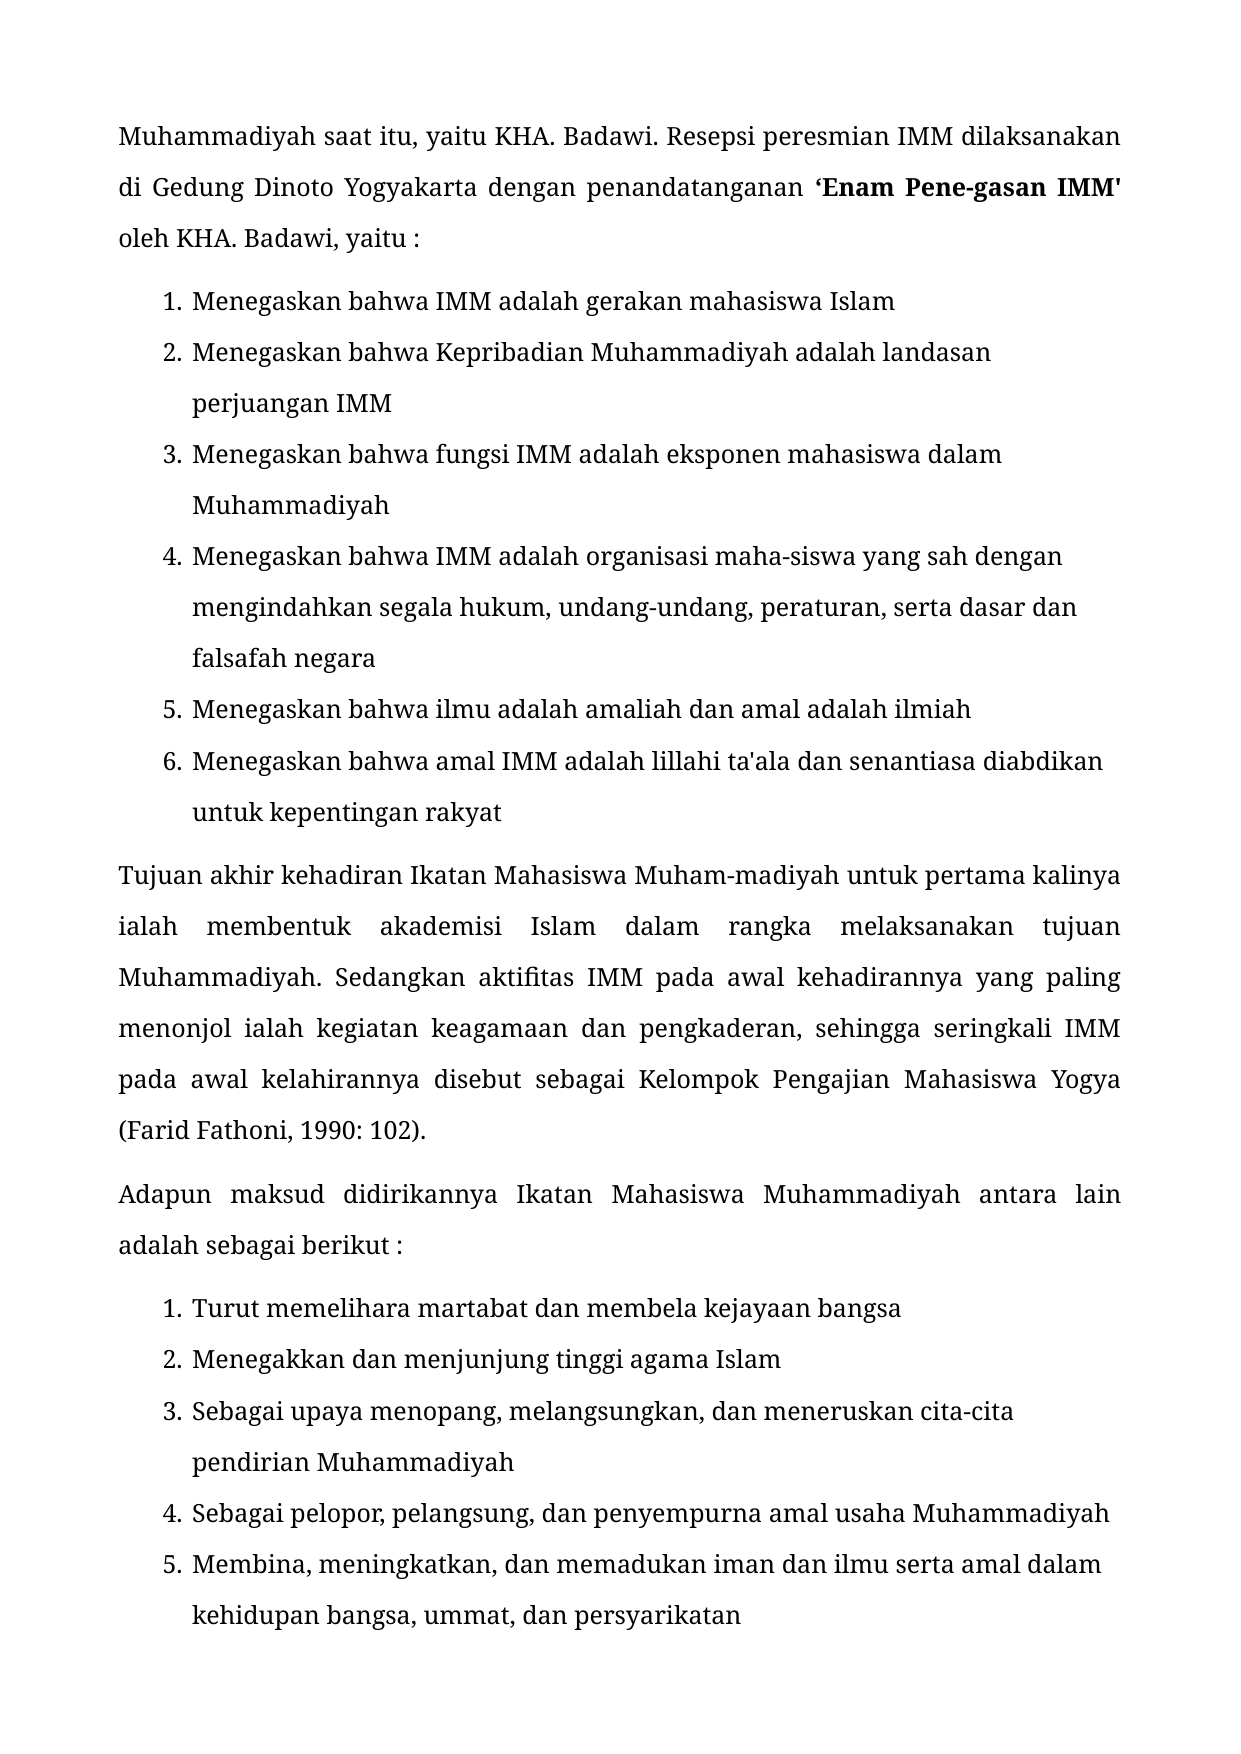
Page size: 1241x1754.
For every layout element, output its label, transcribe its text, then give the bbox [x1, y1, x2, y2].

list Menegaskan bahwa Kepribadian Muhammadiyah adalah landasan perjuangan IMM [162, 335, 1122, 420]
list Sebagai pelopor, pelangsung, dan penyempurna amal usaha Muhammadiyah [162, 1495, 1122, 1529]
text Adapun maksud didirikannya Ikatan Mahasiswa Muhammadiyah antara lain adalah sebagai berikut : [118, 1176, 1122, 1262]
text Muhammadiyah saat itu, yaitu KHA. Badawi. Resepsi peresmian IMM dilaksanakan di Gedung Dinoto Yogyakarta dengan penandatanganan ‘Enam Pene-gasan IMM' oleh KHA. Badawi, yaitu : [118, 118, 1122, 254]
list Membina, meningkatkan, dan memadukan iman dan ilmu serta amal dalam kehidupan bangsa, ummat, dan persyarikatan [162, 1546, 1122, 1631]
text Tujuan akhir kehadiran Ikatan Mahasiswa Muham-madiyah untuk pertama kalinya ialah membentuk akademisi Islam dalam rangka melaksanakan tujuan Muhammadiyah. Sedangkan aktifitas IMM pada awal kehadirannya yang paling menonjol ialah kegiatan keagamaan dan pengkaderan, sehingga seringkali IMM pada awal kelahirannya disebut sebagai Kelompok Pengajian Mahasiswa Yogya (Farid Fathoni, 1990: 102). [118, 858, 1122, 1147]
list Menegaskan bahwa ilmu adalah amaliah dan amal adalah ilmiah [162, 692, 1122, 726]
list Sebagai upaya menopang, melangsungkan, dan meneruskan cita-cita pendirian Muhammadiyah [162, 1393, 1122, 1478]
list Menegakkan dan menjunjung tinggi agama Islam [162, 1342, 1122, 1376]
list Menegaskan bahwa amal IMM adalah lillahi ta'ala dan senantiasa diabdikan untuk kepentingan rakyat [162, 743, 1122, 828]
list Menegaskan bahwa IMM adalah organisasi maha-siswa yang sah dengan mengindahkan segala hukum, undang-undang, peraturan, serta dasar dan falsafah negara [162, 539, 1122, 675]
list Menegaskan bahwa IMM adalah gerakan mahasiswa Islam [162, 284, 1122, 318]
list Turut memelihara martabat dan membela kejayaan bangsa [162, 1291, 1122, 1325]
list Menegaskan bahwa fungsi IMM adalah eksponen mahasiswa dalam Muhammadiyah [162, 437, 1122, 522]
